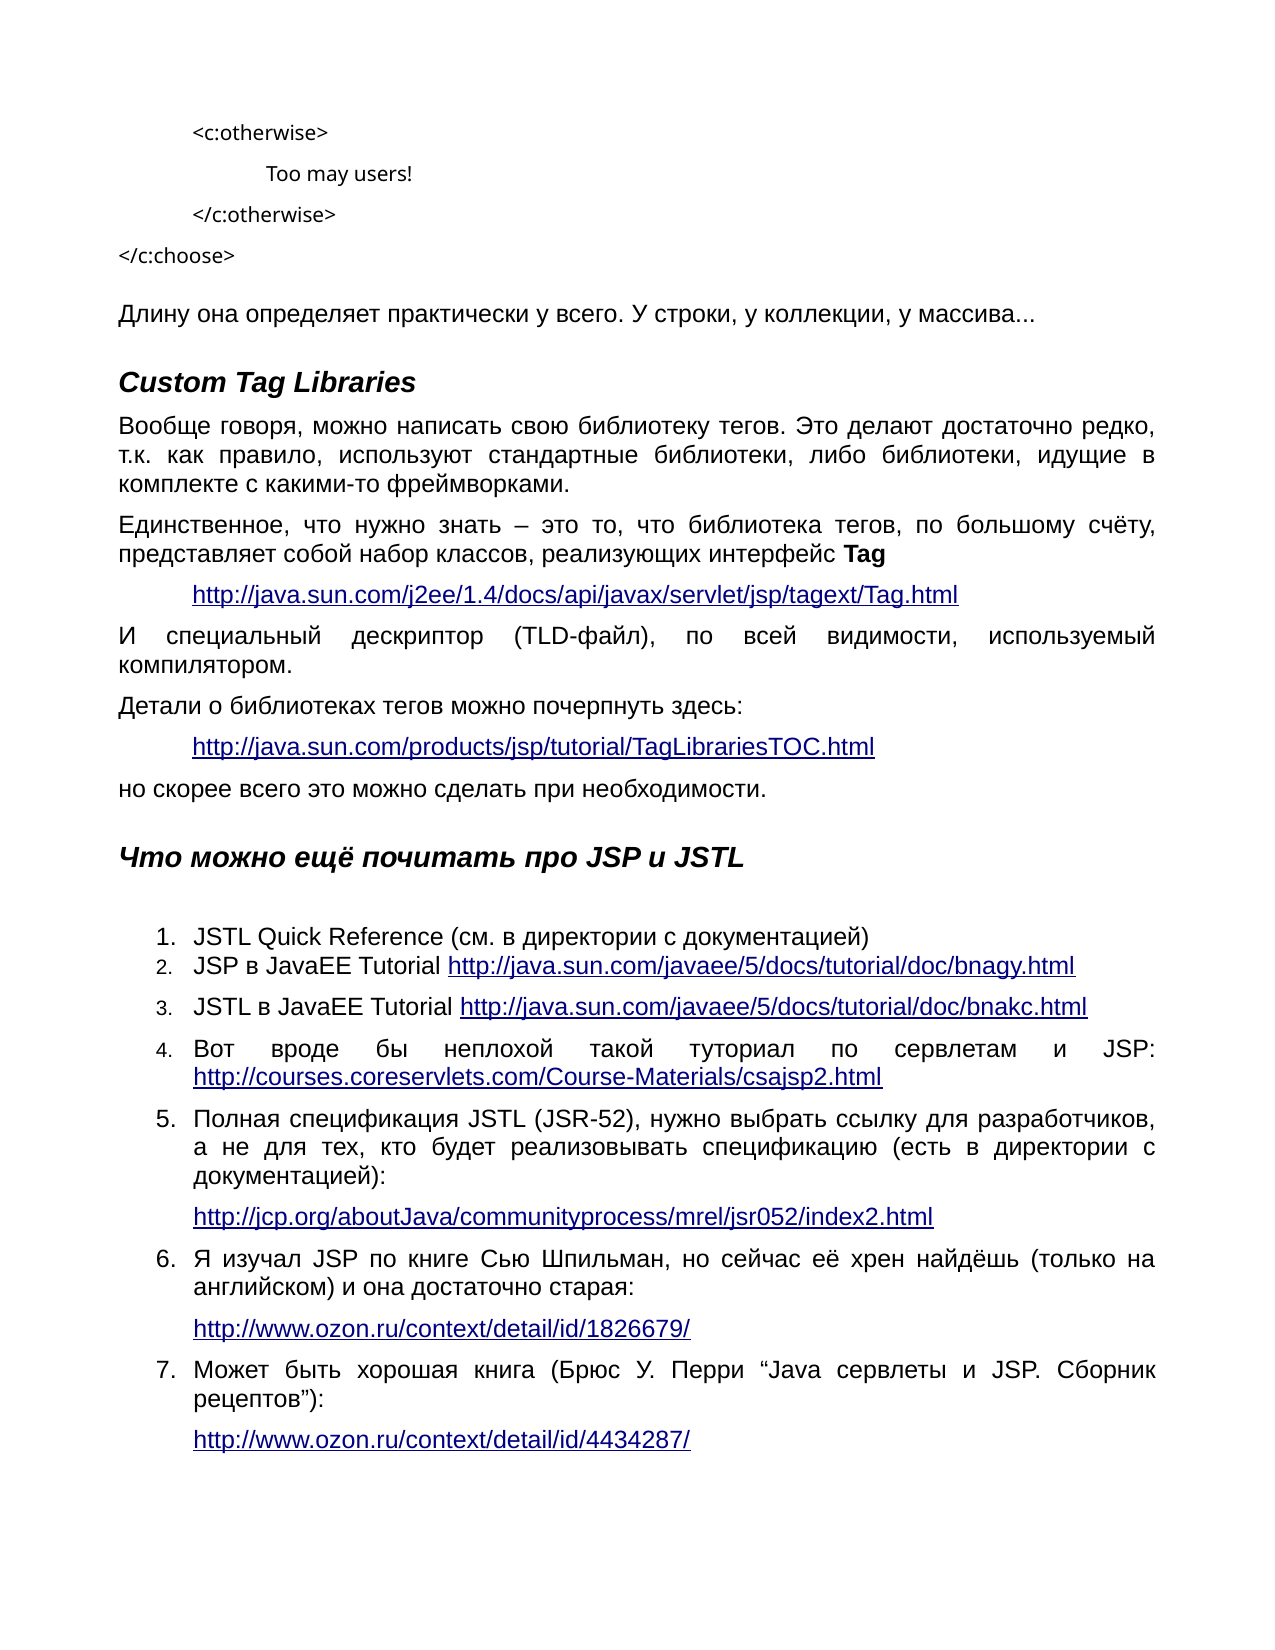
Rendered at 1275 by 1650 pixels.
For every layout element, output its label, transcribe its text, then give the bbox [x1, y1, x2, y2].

list Вот вроде бы неплохой такой туториал по сервлетам и JSP: http://courses.coreservlets.com/Course-Materials/csajsp2.html [156, 1034, 1157, 1091]
text http://java.sun.com/products/jsp/tutorial/TagLibrariesTOC.html [118, 732, 1157, 761]
list Может быть хорошая книга (Брюс У. Перри “Java сервлеты и JSP. Сборник рецептов”): [156, 1355, 1157, 1412]
text </c:choose> [118, 241, 1157, 269]
text Вообще говоря, можно написать свою библиотеку тегов. Это делают достаточно редко, т.к. как правило, используют стандартные библиотеки, либо библиотеки, идущие в комплекте с какими-то фреймворками. [118, 411, 1157, 497]
list Полная спецификация JSTL (JSR-52), нужно выбрать ссылку для разработчиков, а не для тех, кто будет реализовывать спецификацию (есть в директории с документацией): [156, 1104, 1157, 1190]
list http://www.ozon.ru/context/detail/id/1826679/ [156, 1314, 1157, 1342]
list JSTL Quick Reference (см. в директории с документацией) [156, 922, 1157, 951]
list http://jcp.org/aboutJava/communityprocess/mrel/jsr052/index2.html [156, 1202, 1157, 1231]
text Единственное, что нужно знать – это то, что библиотека тегов, по большому счёту, представляет собой набор классов, реализующих интерфейс Tag [118, 510, 1157, 567]
list JSP в JavaEE Tutorial http://java.sun.com/javaee/5/docs/tutorial/doc/bnagy.html [156, 951, 1157, 980]
list Я изучал JSP по книге Сью Шпильман, но сейчас её хрен найдёшь (только на английском) и она достаточно старая: [156, 1244, 1157, 1301]
text И специальный дескриптор (TLD-файл), по всей видимости, используемый компилятором. [118, 621, 1157, 679]
text но скорее всего это можно сделать при необходимости. [118, 774, 1157, 802]
text Длину она определяет практически у всего. У строки, у коллекции, у массива... [118, 299, 1157, 328]
text http://java.sun.com/j2ee/1.4/docs/api/javax/servlet/jsp/tagext/Tag.html [118, 580, 1157, 609]
text Детали о библиотеках тегов можно почерпнуть здесь: [118, 691, 1157, 720]
subtitle Что можно ещё почитать про JSP и JSTL [118, 840, 1157, 873]
subtitle Custom Tag Libraries [118, 365, 1157, 399]
text </c:otherwise> [118, 200, 1157, 228]
list http://www.ozon.ru/context/detail/id/4434287/ [156, 1425, 1157, 1454]
list JSTL в JavaEE Tutorial http://java.sun.com/javaee/5/docs/tutorial/doc/bnakc.html [156, 992, 1157, 1021]
text <c:otherwise> [118, 118, 1157, 147]
text Too may users! [118, 159, 1157, 187]
